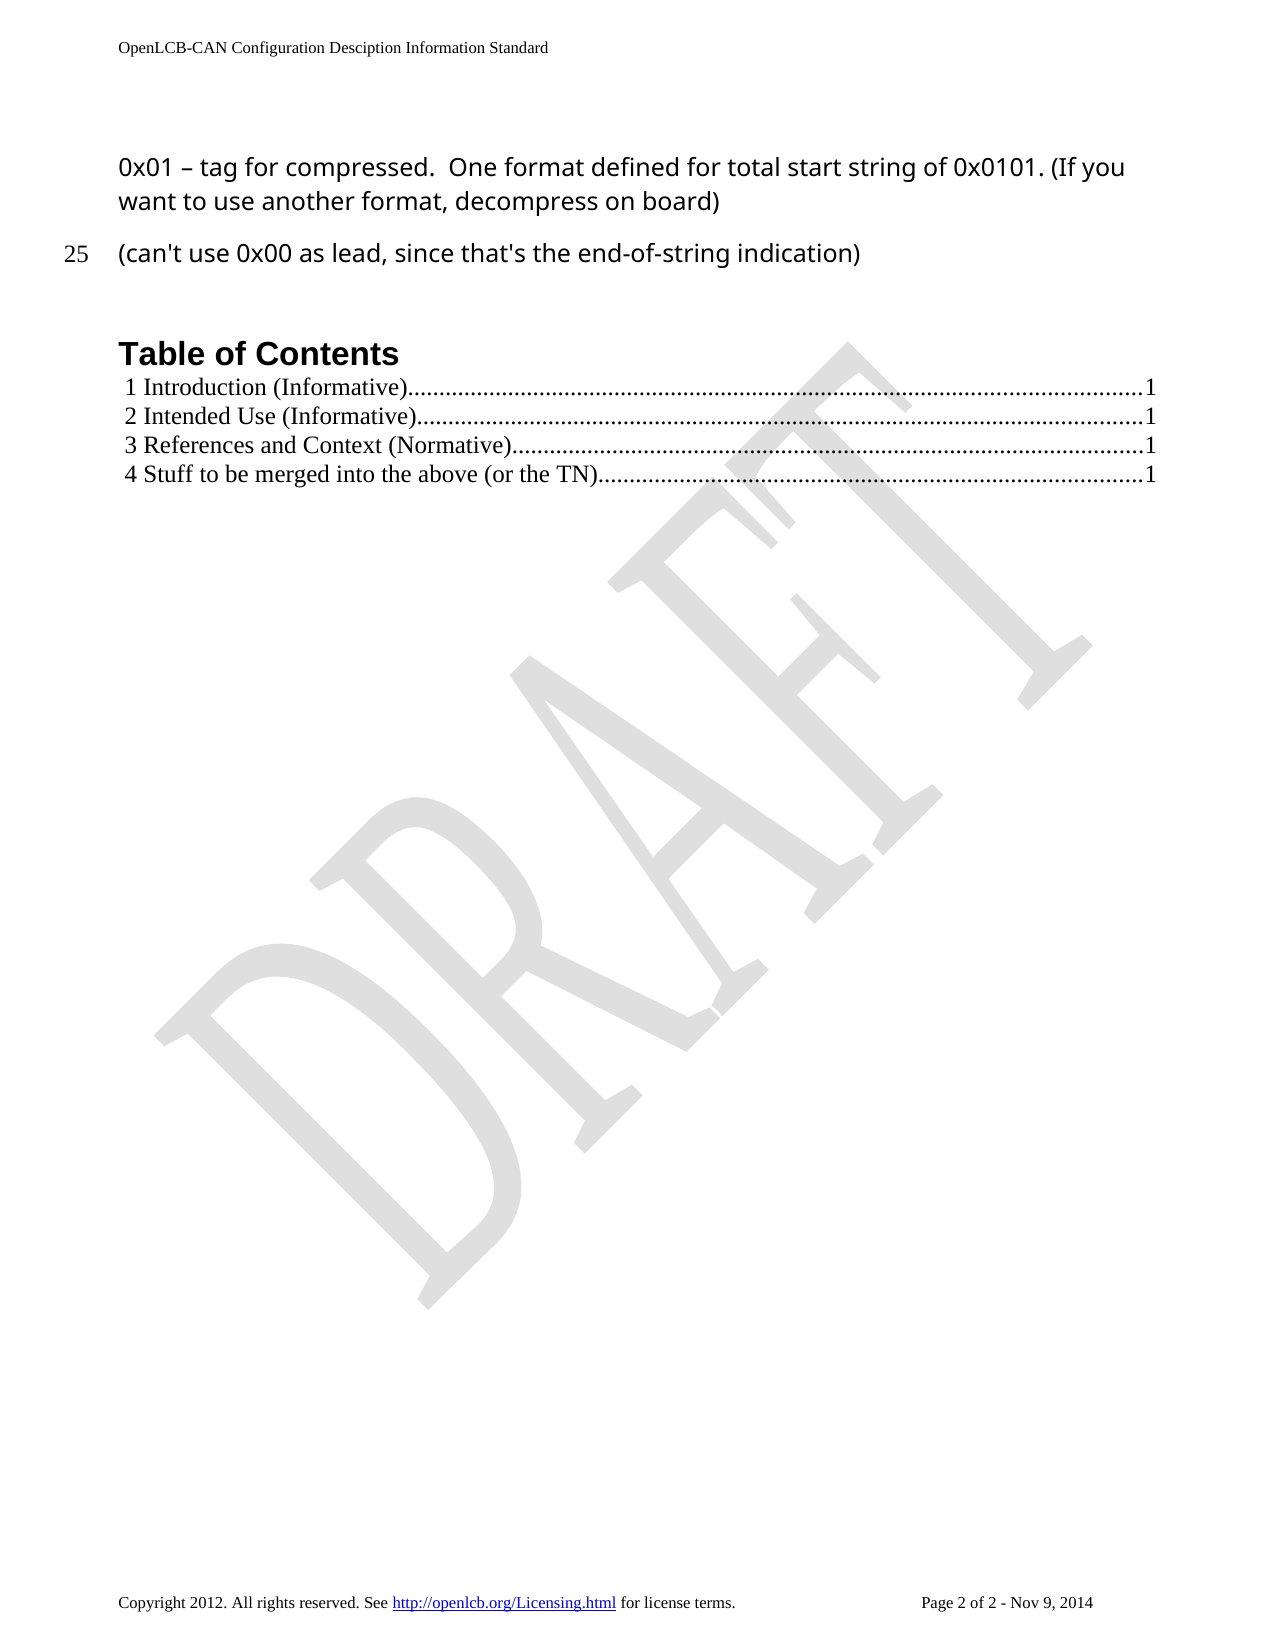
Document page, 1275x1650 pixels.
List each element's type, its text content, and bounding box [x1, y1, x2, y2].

text 0x01 – tag for compressed. One format defined for total start string of 0x0101. (If you want to use another format, decompress on board) [118, 150, 1157, 218]
text (can't use 0x00 as lead, since that's the end-of-string indication) [118, 236, 1157, 270]
text 3 References and Context (Normative) 1 [834, 430, 1157, 459]
text 2 Intended Use (Informative) 1 [118, 401, 787, 430]
text 1 Introduction (Informative) 1 [880, 372, 1157, 401]
text 2 Intended Use (Informative) 1 [815, 401, 1157, 430]
text 3 References and Context (Normative) 1 [769, 432, 820, 459]
text 3 References and Context (Normative) 1 [118, 430, 758, 459]
text 4 Stuff to be merged into the above (or the TN) 1 [757, 459, 848, 487]
subtitle Table of Contents [118, 334, 1157, 372]
text 1 Introduction (Informative) 1 [826, 374, 890, 401]
text 4 Stuff to be merged into the above (or the TN) 1 [863, 459, 1157, 487]
text 1 Introduction (Informative) 1 [118, 372, 816, 401]
text 4 Stuff to be merged into the above (or the TN) 1 [118, 459, 745, 487]
